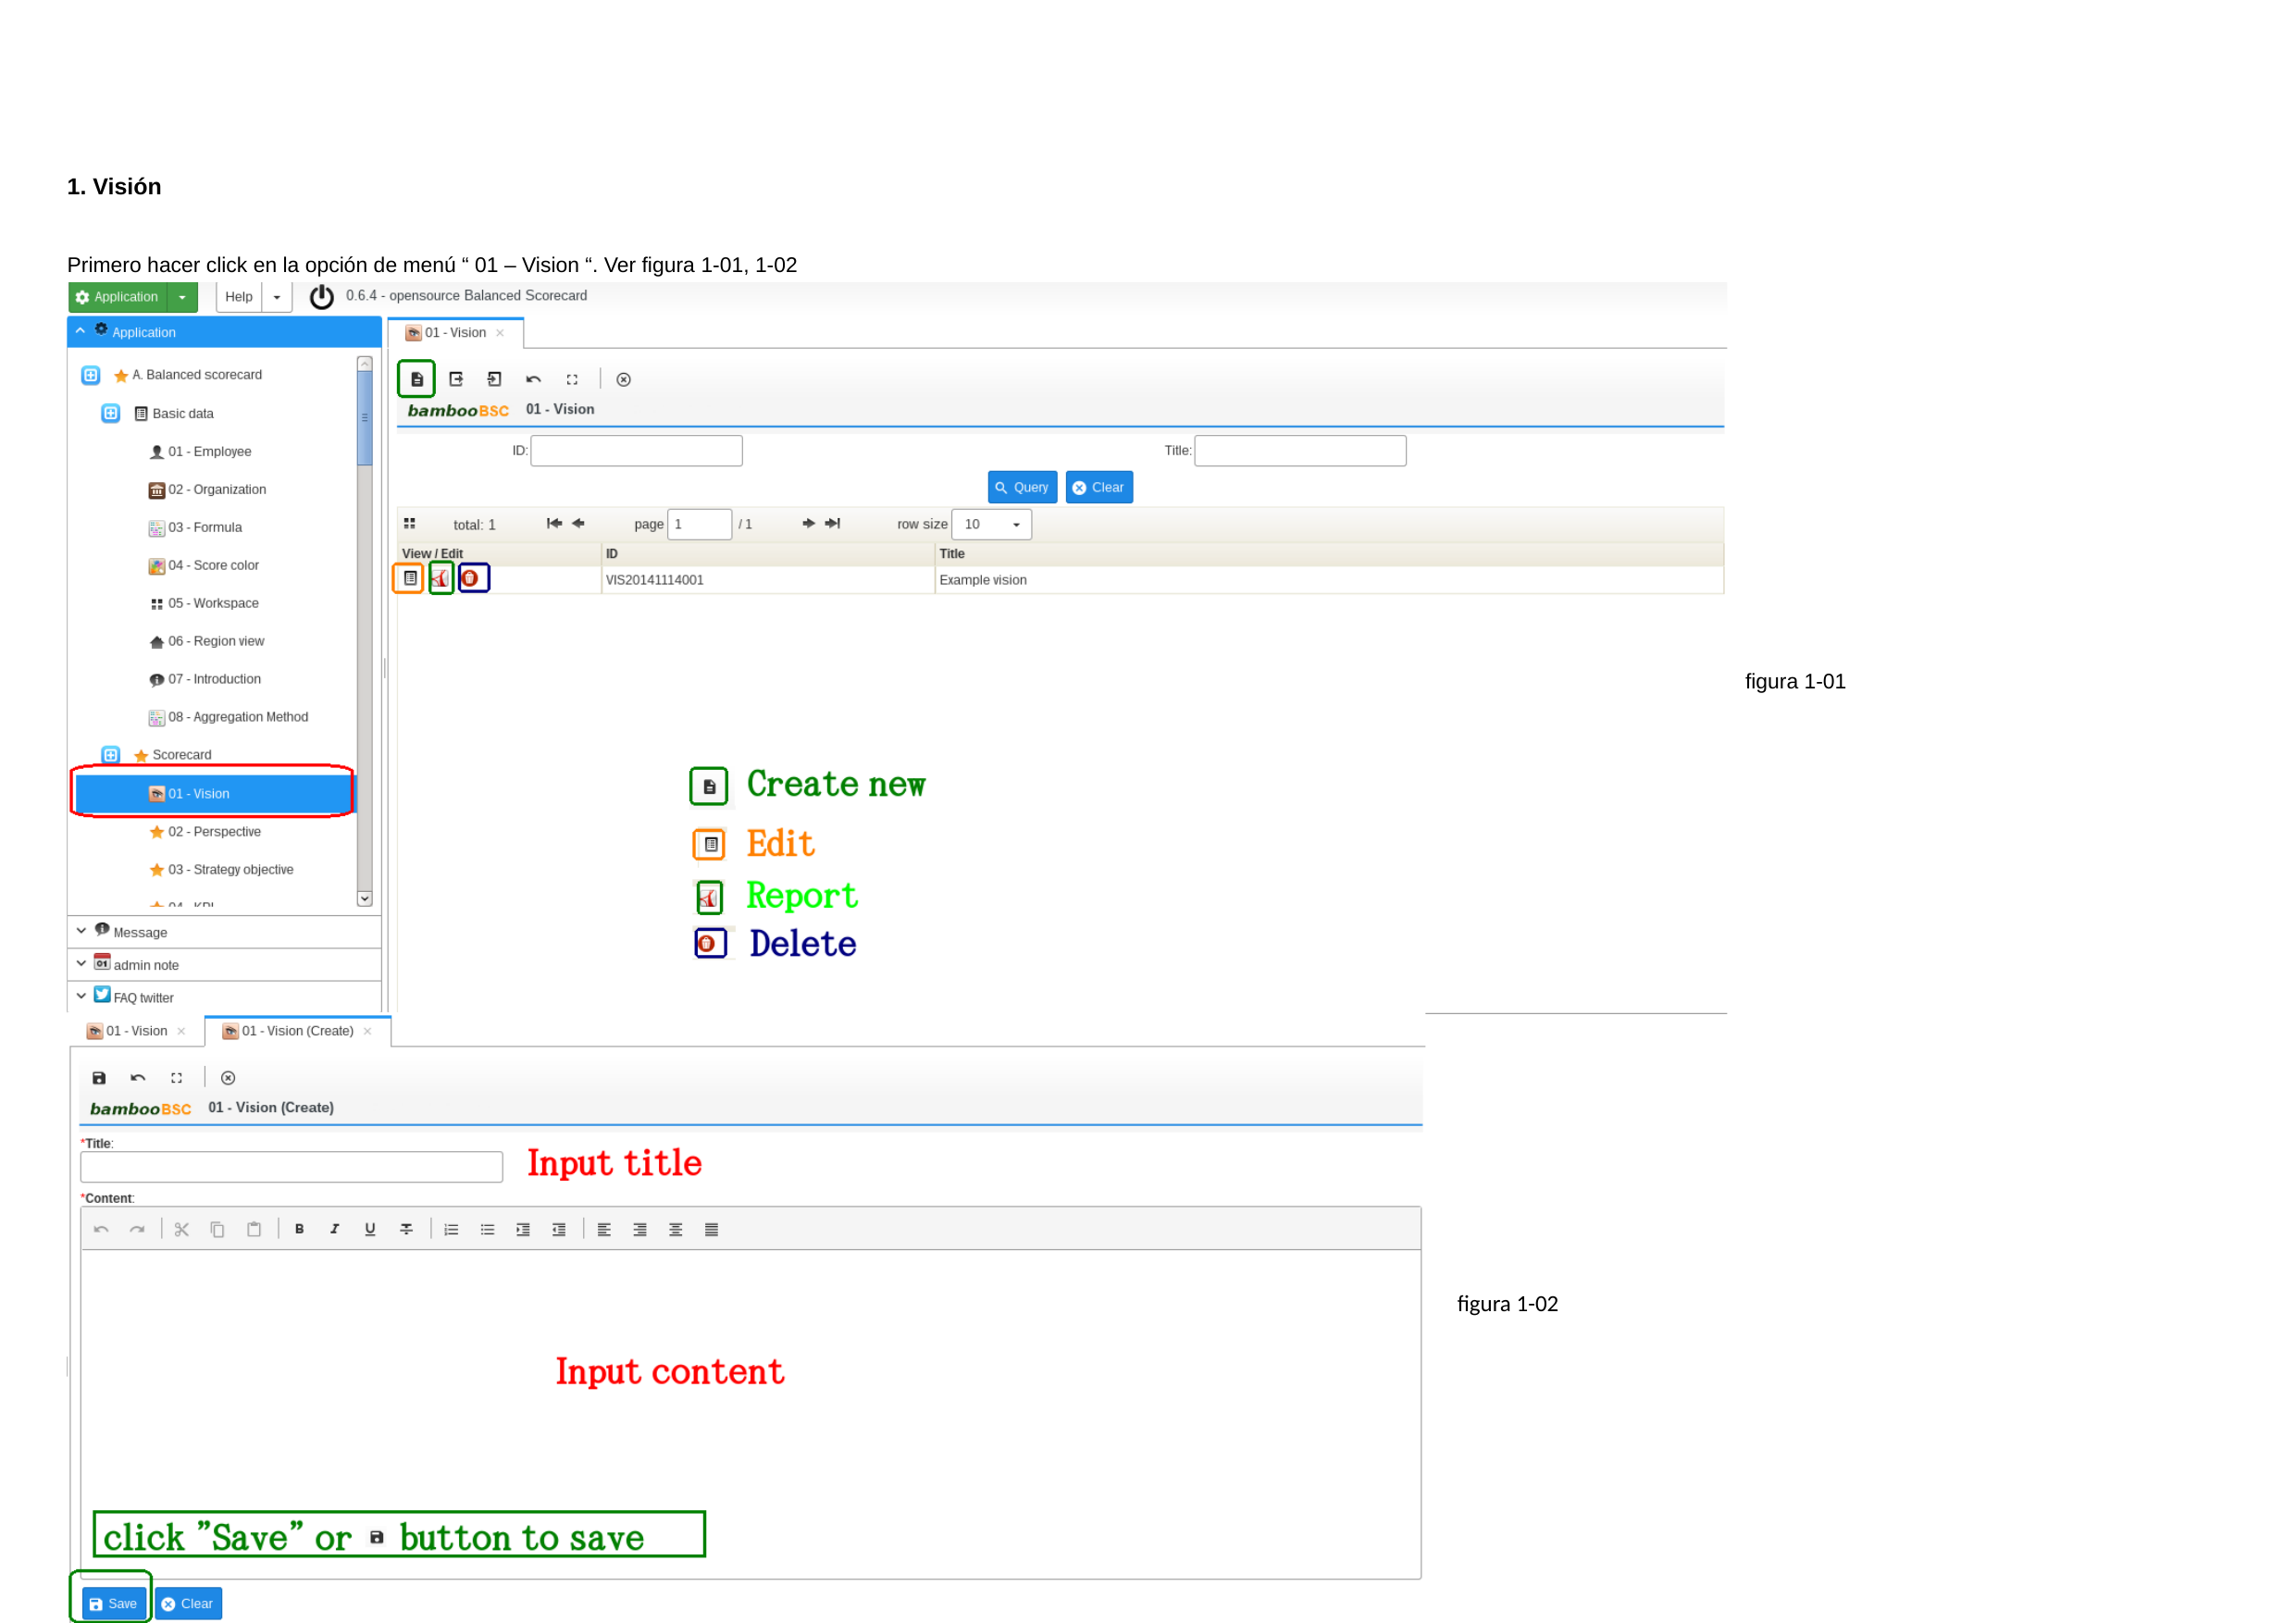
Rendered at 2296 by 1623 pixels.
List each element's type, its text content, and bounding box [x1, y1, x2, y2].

text figura 1-01 [1728, 663, 2226, 699]
subtitle 1. Visión [67, 169, 2226, 204]
text Primero hacer click en la opción de menú “ 01 – Vision “. Ver figura 1-01, 1-02 [67, 247, 2226, 282]
text figura 1-02 [1426, 1288, 2226, 1323]
picture [67, 282, 1728, 1623]
